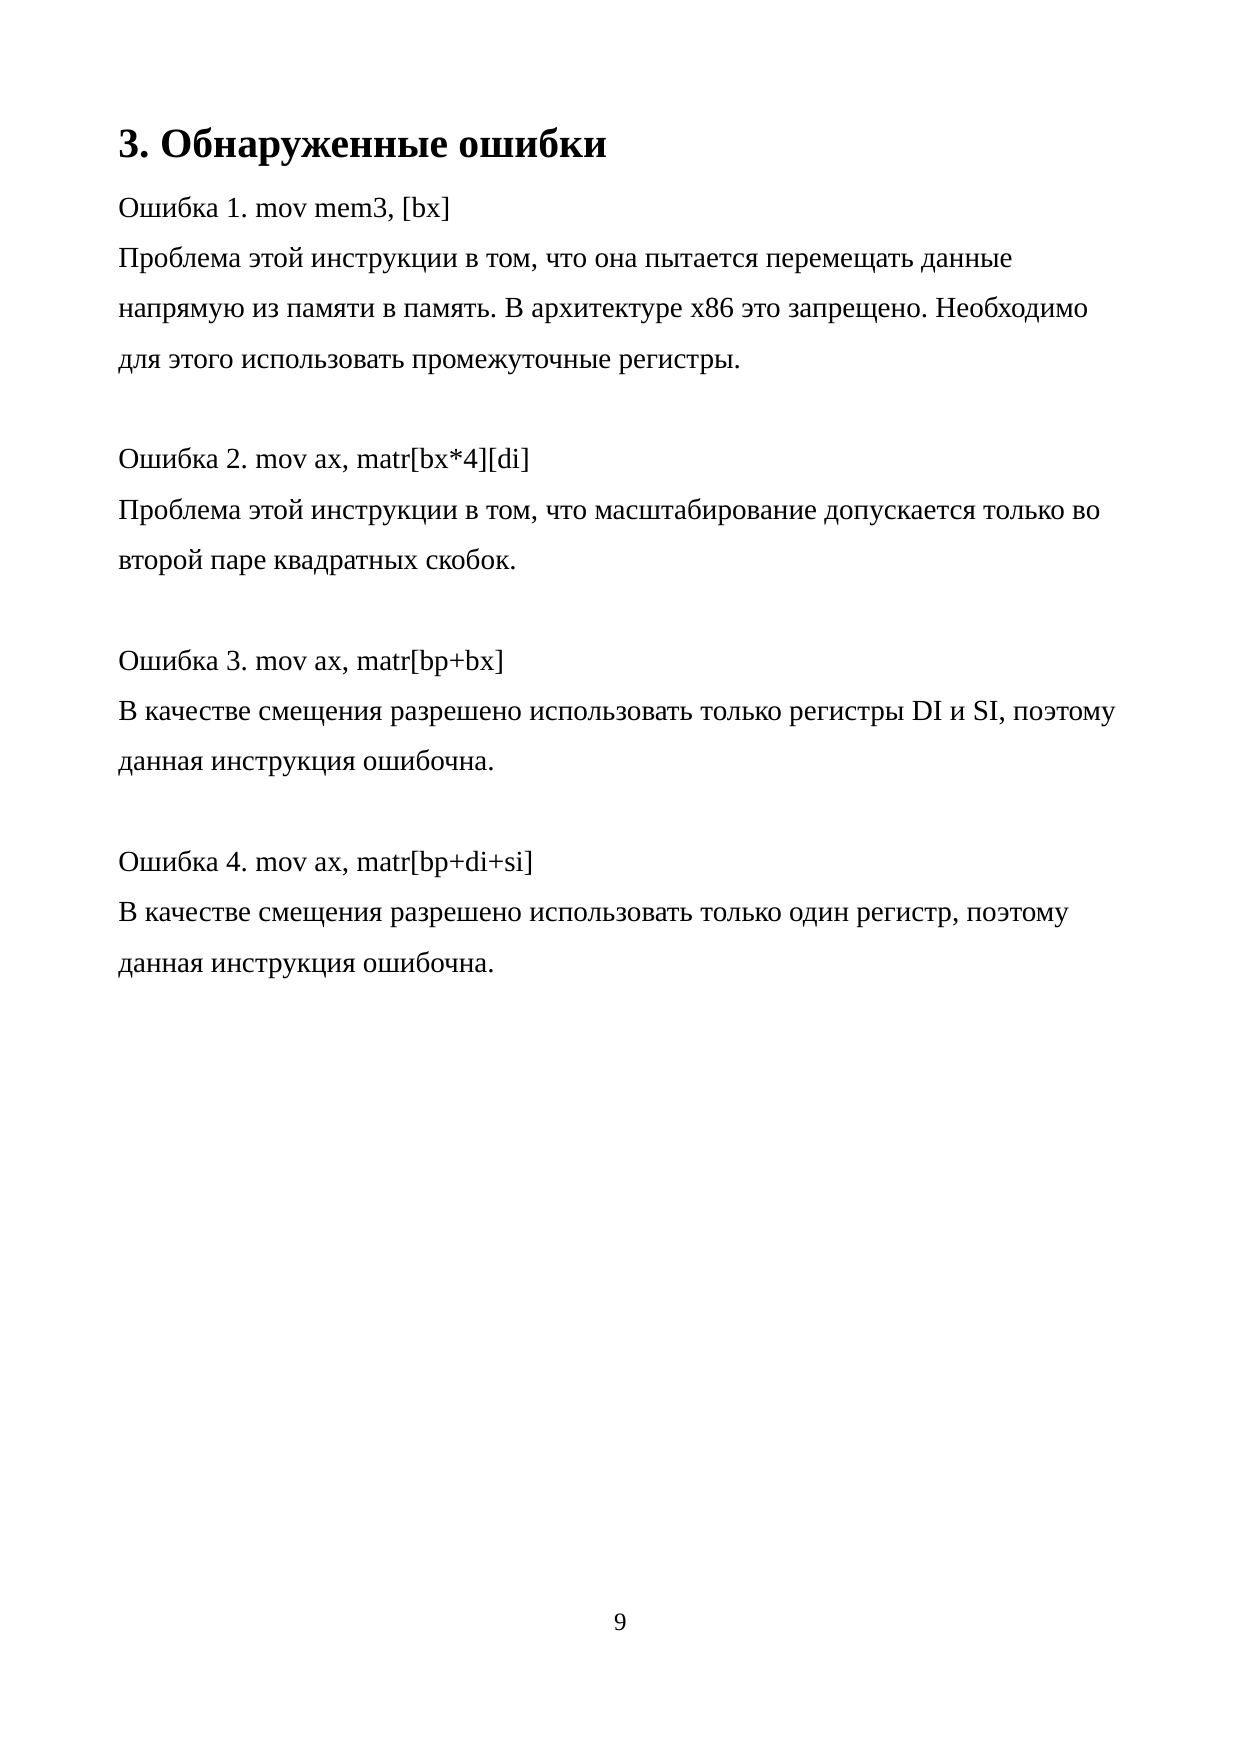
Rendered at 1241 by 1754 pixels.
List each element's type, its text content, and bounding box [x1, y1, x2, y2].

text В качестве смещения разрешено использовать только один регистр, поэтому данная инструкция ошибочна. [118, 894, 1122, 978]
text В качестве смещения разрешено использовать только регистры DI и SI, поэтому данная инструкция ошибочна. [118, 693, 1122, 777]
text Проблема этой инструкции в том, что она пытается перемещать данные напрямую из памяти в память. В архитектуре х86 это запрещено. Необходимо для этого использовать промежуточные регистры. [118, 240, 1122, 374]
text Ошибка 2. mov ax, matr[bx*4][di] [118, 442, 1122, 475]
text Ошибка 4. mov ax, matr[bp+di+si] [118, 844, 1122, 878]
text Ошибка 3. mov ax, matr[bp+bx] [118, 643, 1122, 676]
text Ошибка 1. mov mem3, [bx] [118, 190, 1122, 223]
text Проблема этой инструкции в том, что масштабирование допускается только во второй паре квадратных скобок. [118, 492, 1122, 576]
text 3. Обнаруженные ошибки [118, 118, 1122, 166]
